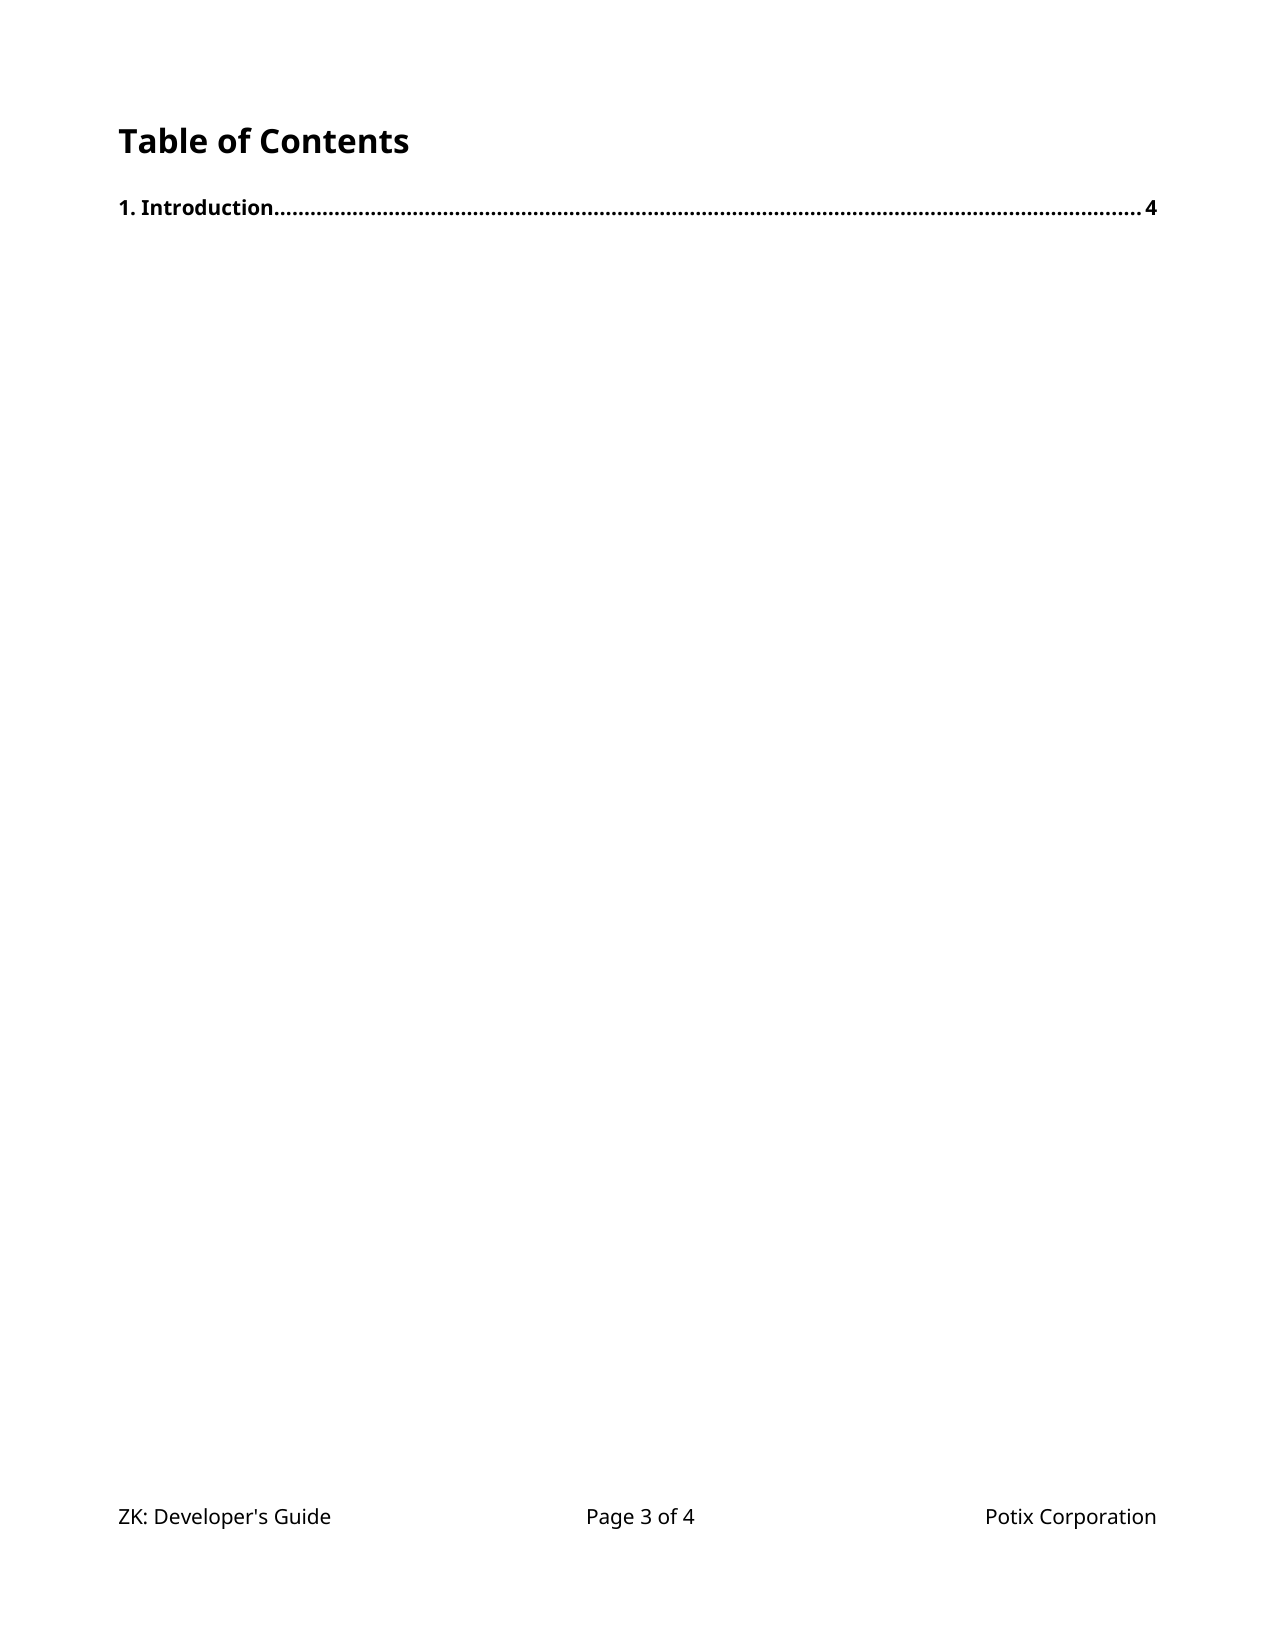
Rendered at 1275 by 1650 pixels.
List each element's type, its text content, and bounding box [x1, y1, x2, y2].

subtitle Table of Contents [118, 118, 1157, 163]
text 1. Introduction 4 [118, 193, 1157, 221]
